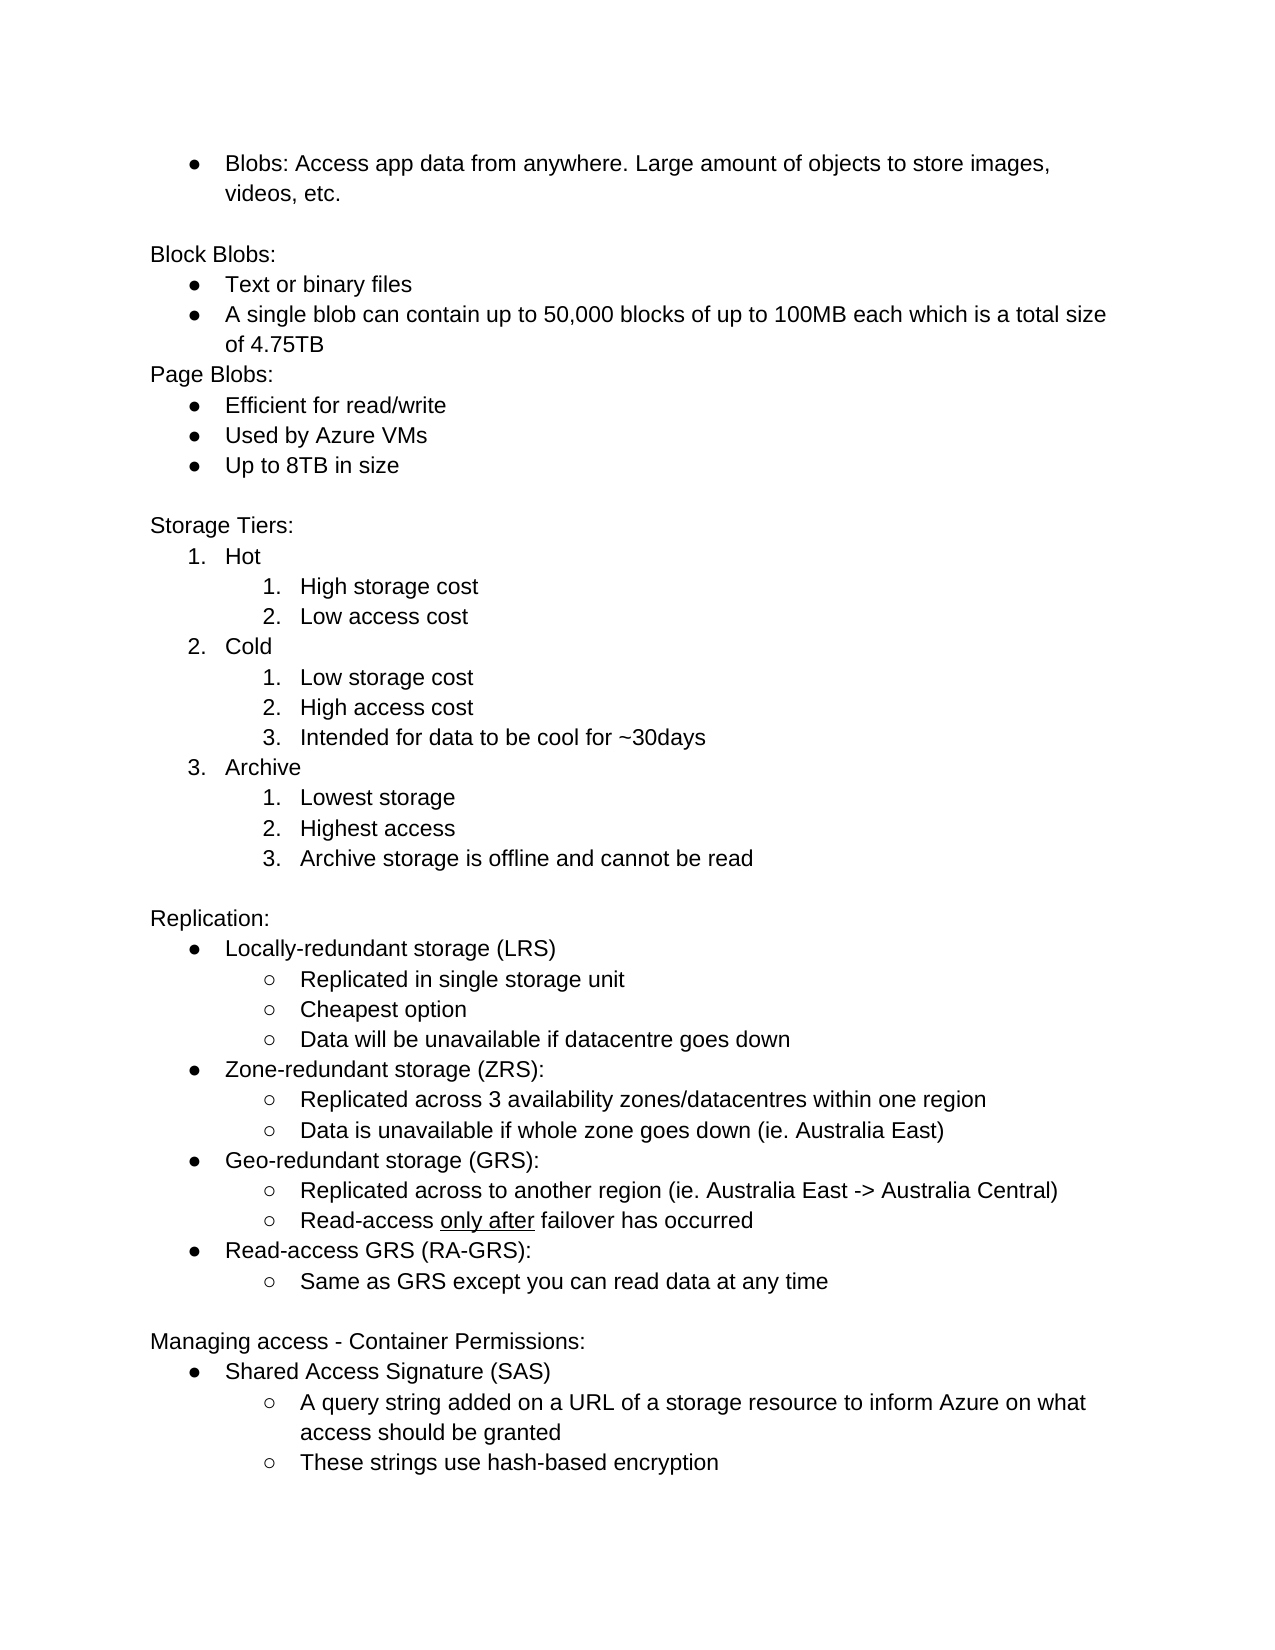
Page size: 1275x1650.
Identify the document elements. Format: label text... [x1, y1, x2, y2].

list High access cost [262, 694, 1125, 720]
list Intended for data to be cool for ~30days [262, 724, 1125, 750]
list Up to 8TB in size [187, 452, 1125, 478]
list A single blob can contain up to 50,000 blocks of up to 100MB each which is a total size of 4.75TB [187, 301, 1125, 358]
text Page Blobs: [150, 361, 1125, 388]
list Read-access only after failover has occurred [262, 1207, 1125, 1234]
list A query string added on a URL of a storage resource to inform Azure on what access should be granted [262, 1388, 1125, 1445]
list These strings use hash-based encryption [262, 1449, 1125, 1475]
list Same as GRS except you can read data at any time [262, 1268, 1125, 1294]
list High storage cost [262, 573, 1125, 599]
list Used by Azure VMs [187, 422, 1125, 448]
list Lowest storage [262, 784, 1125, 811]
list Read-access GRS (RA-GRS): [187, 1237, 1125, 1264]
list Efficient for read/write [187, 392, 1125, 418]
list Locally-redundant storage (LRS) [187, 935, 1125, 962]
list Zone-redundant storage (ZRS): [187, 1056, 1125, 1083]
list Low storage cost [262, 663, 1125, 690]
list Replicated in single storage unit [262, 966, 1125, 992]
list Cold [187, 633, 1125, 660]
list Blobs: Access app data from anywhere. Large amount of objects to store images, videos, etc. [187, 150, 1125, 207]
list Archive [187, 754, 1125, 781]
list Cheapest option [262, 996, 1125, 1022]
list Highest access [262, 814, 1125, 841]
list Geo-redundant storage (GRS): [187, 1147, 1125, 1173]
text Replication: [150, 905, 1125, 932]
list Text or binary files [187, 271, 1125, 297]
text Managing access - Container Permissions: [150, 1328, 1125, 1354]
list Replicated across to another region (ie. Australia East -> Australia Central) [262, 1177, 1125, 1203]
list Replicated across 3 availability zones/datacentres within one region [262, 1086, 1125, 1113]
list Low access cost [262, 603, 1125, 629]
text Storage Tiers: [150, 512, 1125, 539]
list Hot [187, 543, 1125, 569]
list Data will be unavailable if datacentre goes down [262, 1026, 1125, 1052]
list Shared Access Signature (SAS) [187, 1358, 1125, 1385]
text Block Blobs: [150, 241, 1125, 267]
list Data is unavailable if whole zone goes down (ie. Australia East) [262, 1117, 1125, 1143]
list Archive storage is offline and cannot be read [262, 845, 1125, 871]
